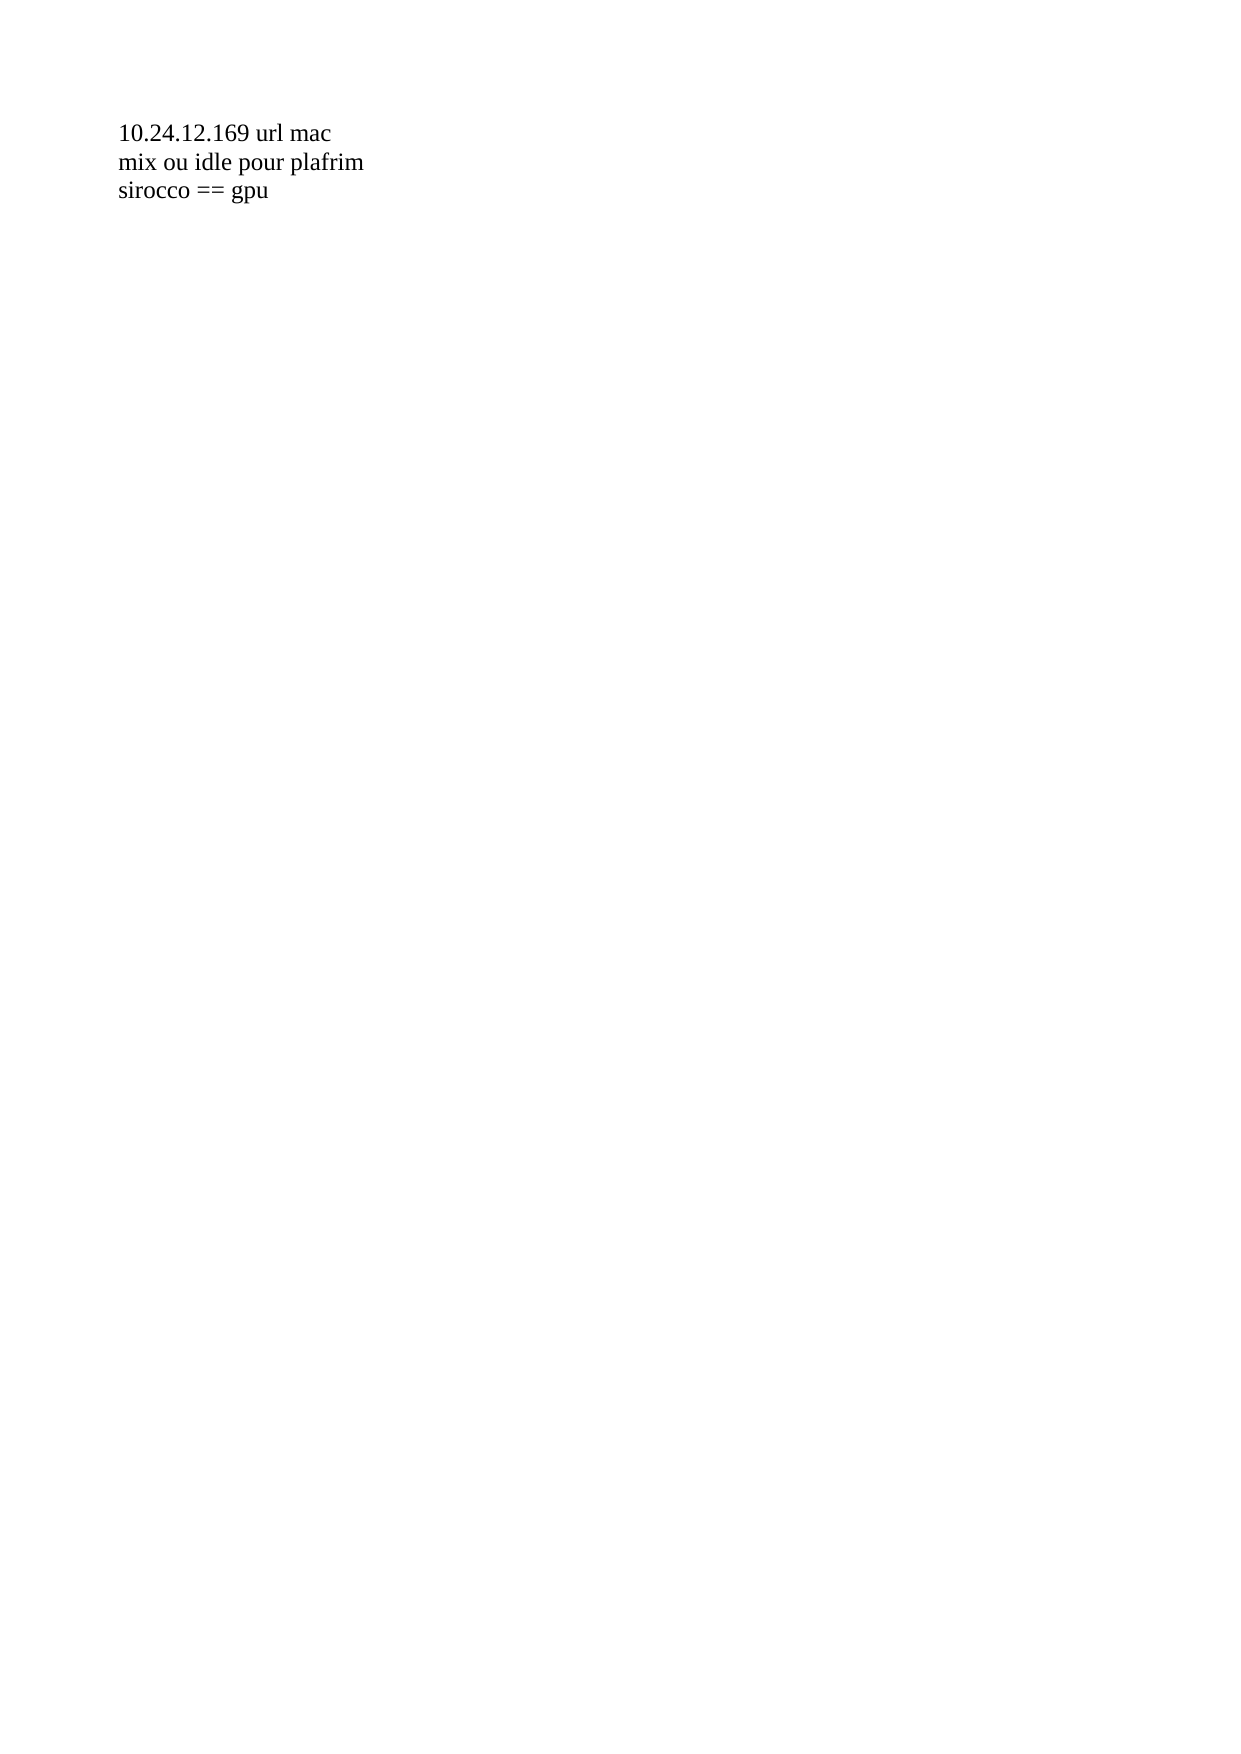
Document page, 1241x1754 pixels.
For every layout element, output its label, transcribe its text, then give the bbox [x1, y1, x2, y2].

text 10.24.12.169 url mac [118, 118, 1122, 147]
text sirocco == gpu [118, 176, 1122, 204]
text mix ou idle pour plafrim [118, 147, 1122, 176]
